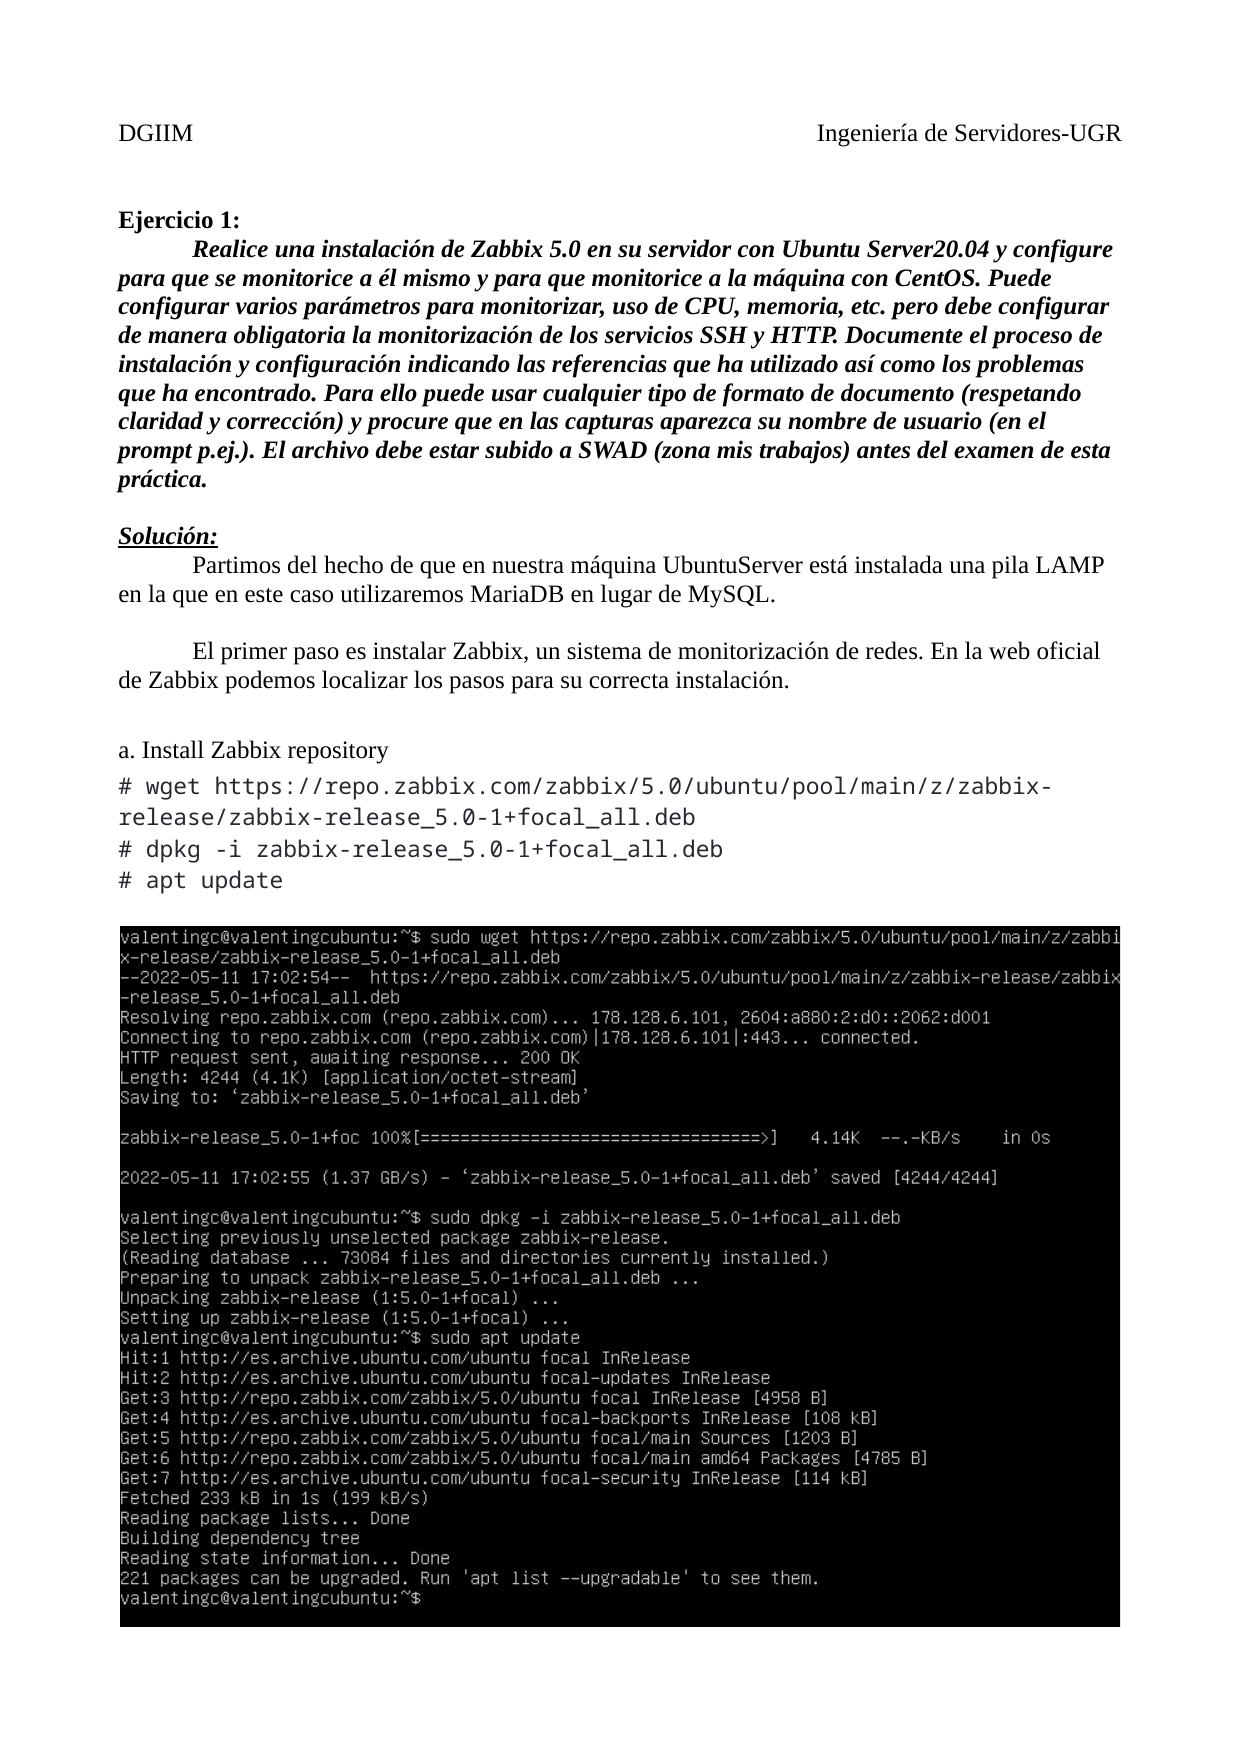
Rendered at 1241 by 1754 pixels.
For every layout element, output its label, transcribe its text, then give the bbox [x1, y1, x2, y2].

text Realice una instalación de Zabbix 5.0 en su servidor con Ubuntu Server20.04 y configure para que se monitorice a él mismo y para que monitorice a la máquina con CentOS. Puede configurar varios parámetros para monitorizar, uso de CPU, memoria, etc. pero debe configurar de manera obligatoria la monitorización de los servicios SSH y HTTP. Documente el proceso de instalación y configuración indicando las referencias que ha utilizado así como los problemas que ha encontrado. Para ello puede usar cualquier tipo de formato de documento (respetando claridad y corrección) y procure que en las capturas aparezca su nombre de usuario (en el prompt p.ej.). El archivo debe estar subido a SWAD (zona mis trabajos) antes del examen de esta práctica. [118, 234, 1122, 493]
text # apt update [118, 864, 1122, 895]
text # wget https://repo.zabbix.com/zabbix/5.0/ubuntu/pool/main/z/zabbix-release/zabbix-release_5.0-1+focal_all.deb # dpkg -i zabbix-release_5.0-1+focal_all.deb [118, 770, 1122, 864]
picture [120, 926, 1121, 1627]
text Solución: [118, 521, 1122, 550]
subtitle a. Install Zabbix repository [118, 735, 1122, 764]
text Partimos del hecho de que en nuestra máquina UbuntuServer está instalada una pila LAMP en la que en este caso utilizaremos MariaDB en lugar de MySQL. [118, 550, 1122, 608]
text Ejercicio 1: [118, 205, 1122, 234]
text El primer paso es instalar Zabbix, un sistema de monitorización de redes. En la web oficial de Zabbix podemos localizar los pasos para su correcta instalación. [118, 636, 1122, 694]
